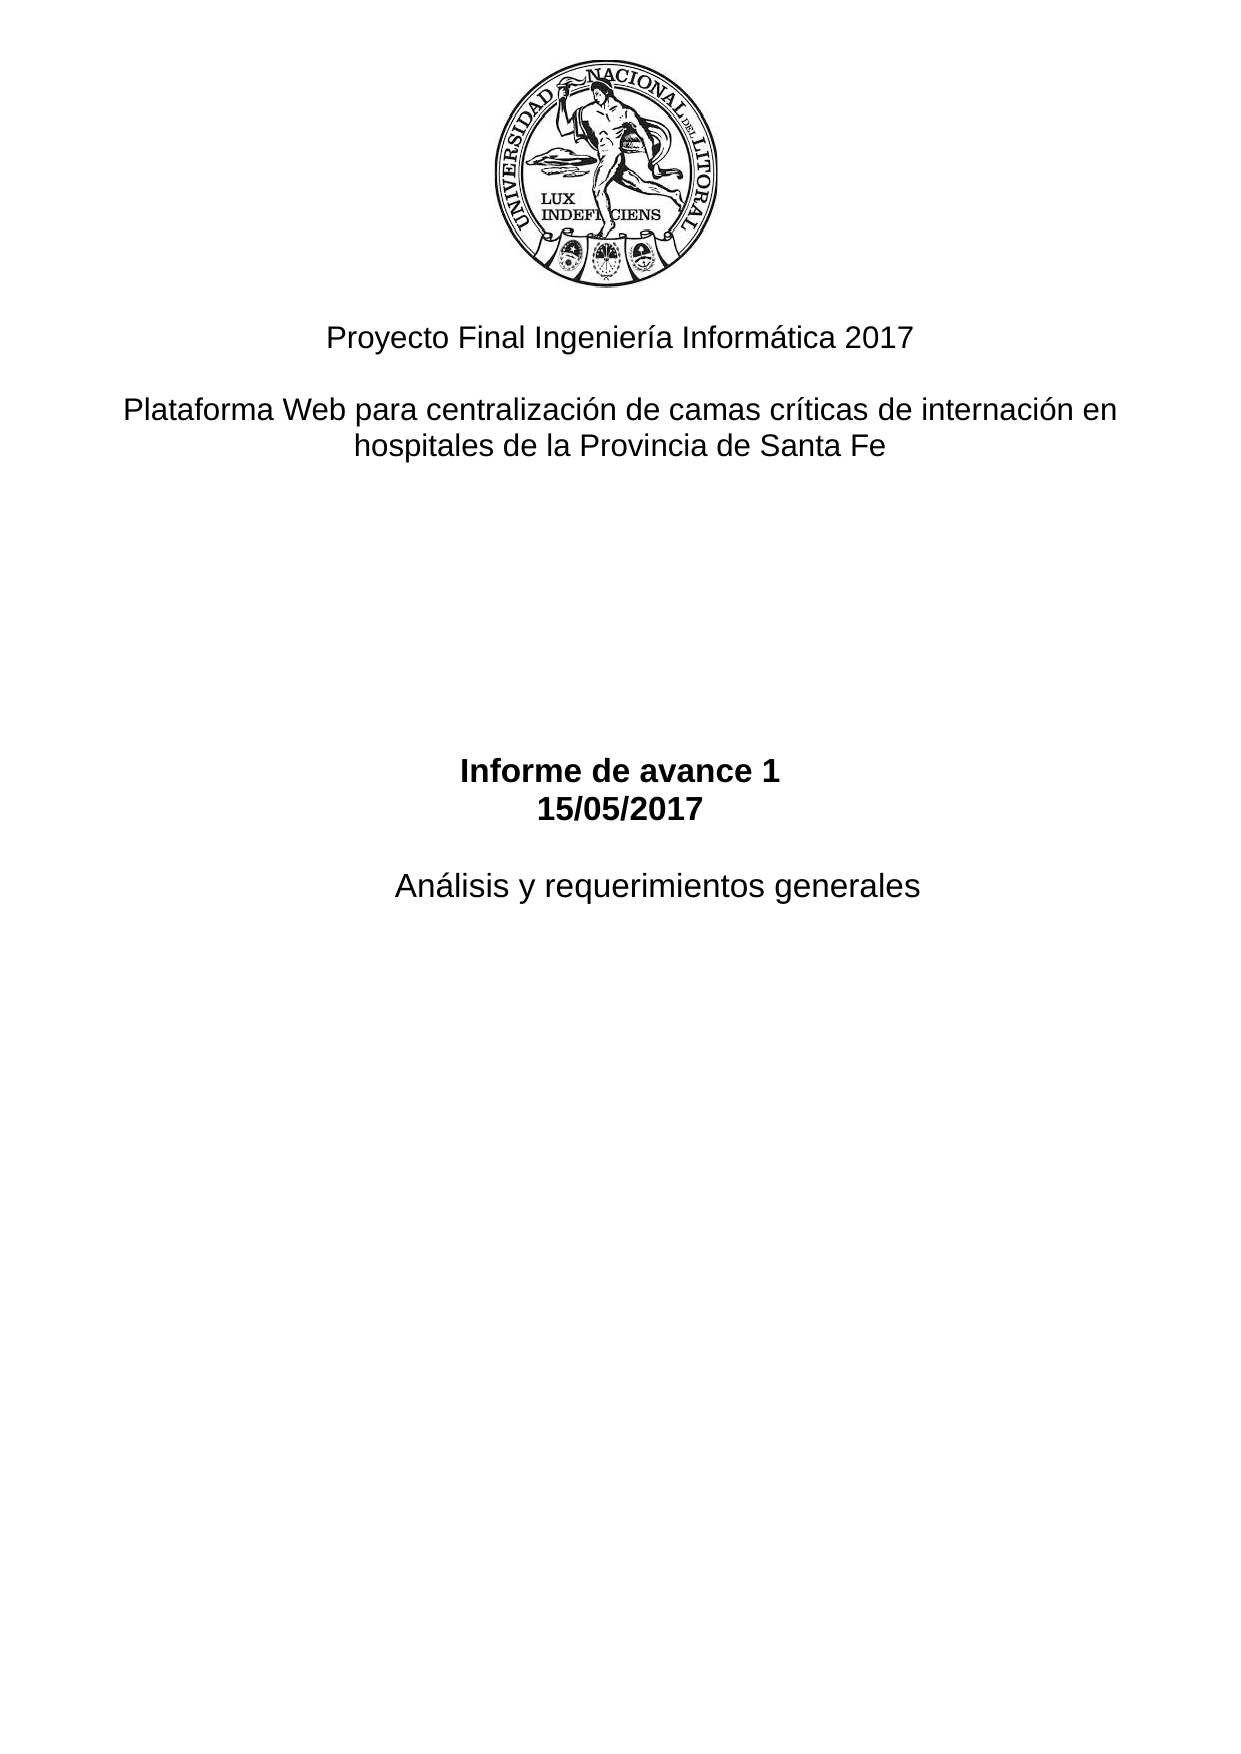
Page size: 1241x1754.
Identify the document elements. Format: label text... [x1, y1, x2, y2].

text Plataforma Web para centralización de camas críticas de internación en hospitales de la Provincia de Santa Fe [118, 391, 1122, 463]
list Análisis y requerimientos generales [156, 866, 1122, 904]
text Proyecto Final Ingeniería Informática 2017 [118, 319, 1122, 355]
text Informe de avance 1 [118, 751, 1122, 789]
picture [494, 60, 718, 288]
text 15/05/2017 [118, 789, 1122, 827]
